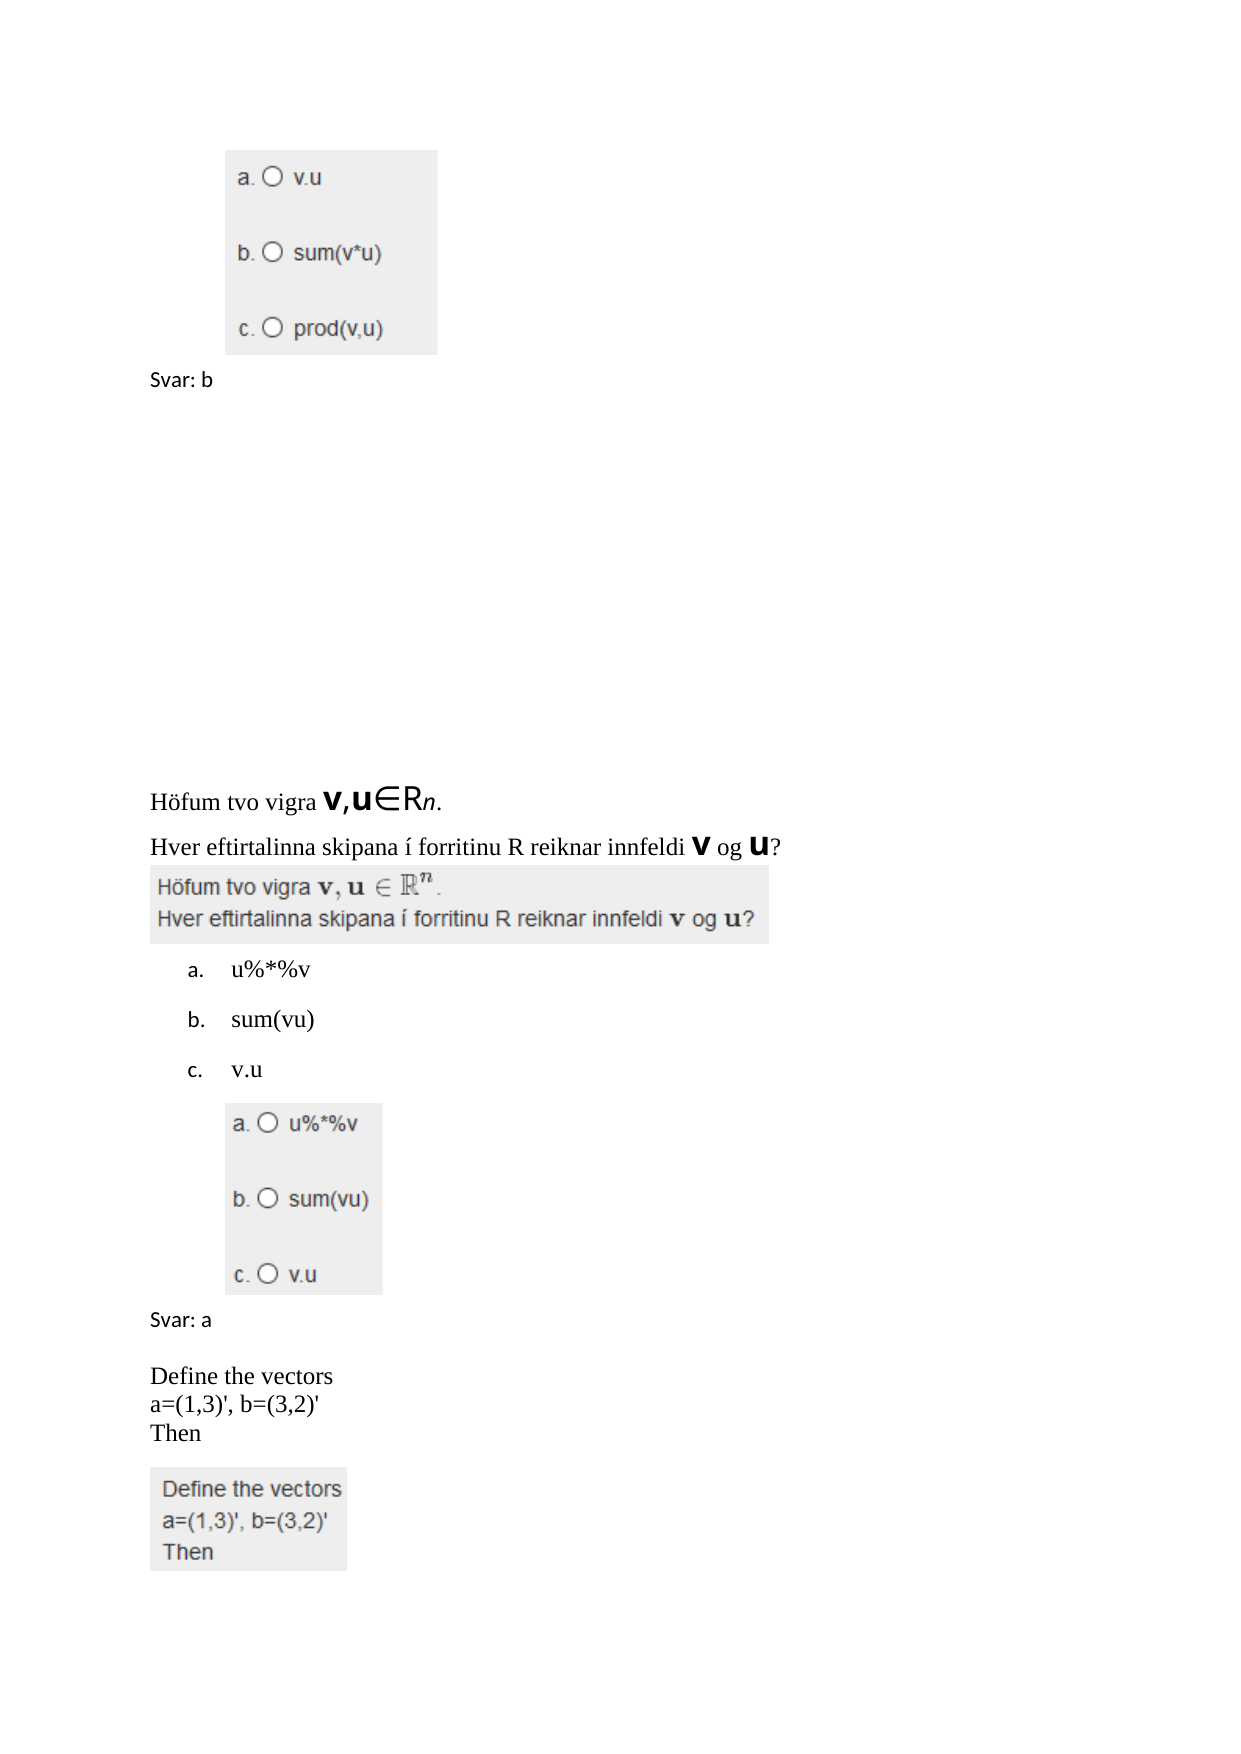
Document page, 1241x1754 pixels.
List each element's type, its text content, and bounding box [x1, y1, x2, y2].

text Höfum tvo vigra v,u∈Rn. Hver eftirtalinna skipana í forritinu R reiknar innfeldi v og u? [150, 775, 1090, 866]
text Define the vectors a=(1,3)', b=(3,2)' Then [150, 1361, 1090, 1447]
list v.u [187, 1054, 1090, 1083]
text Svar: b [150, 365, 1090, 393]
list sum(vu) [187, 1004, 1090, 1033]
text Svar: a [150, 1305, 1090, 1333]
list u%*%v [187, 954, 1090, 983]
